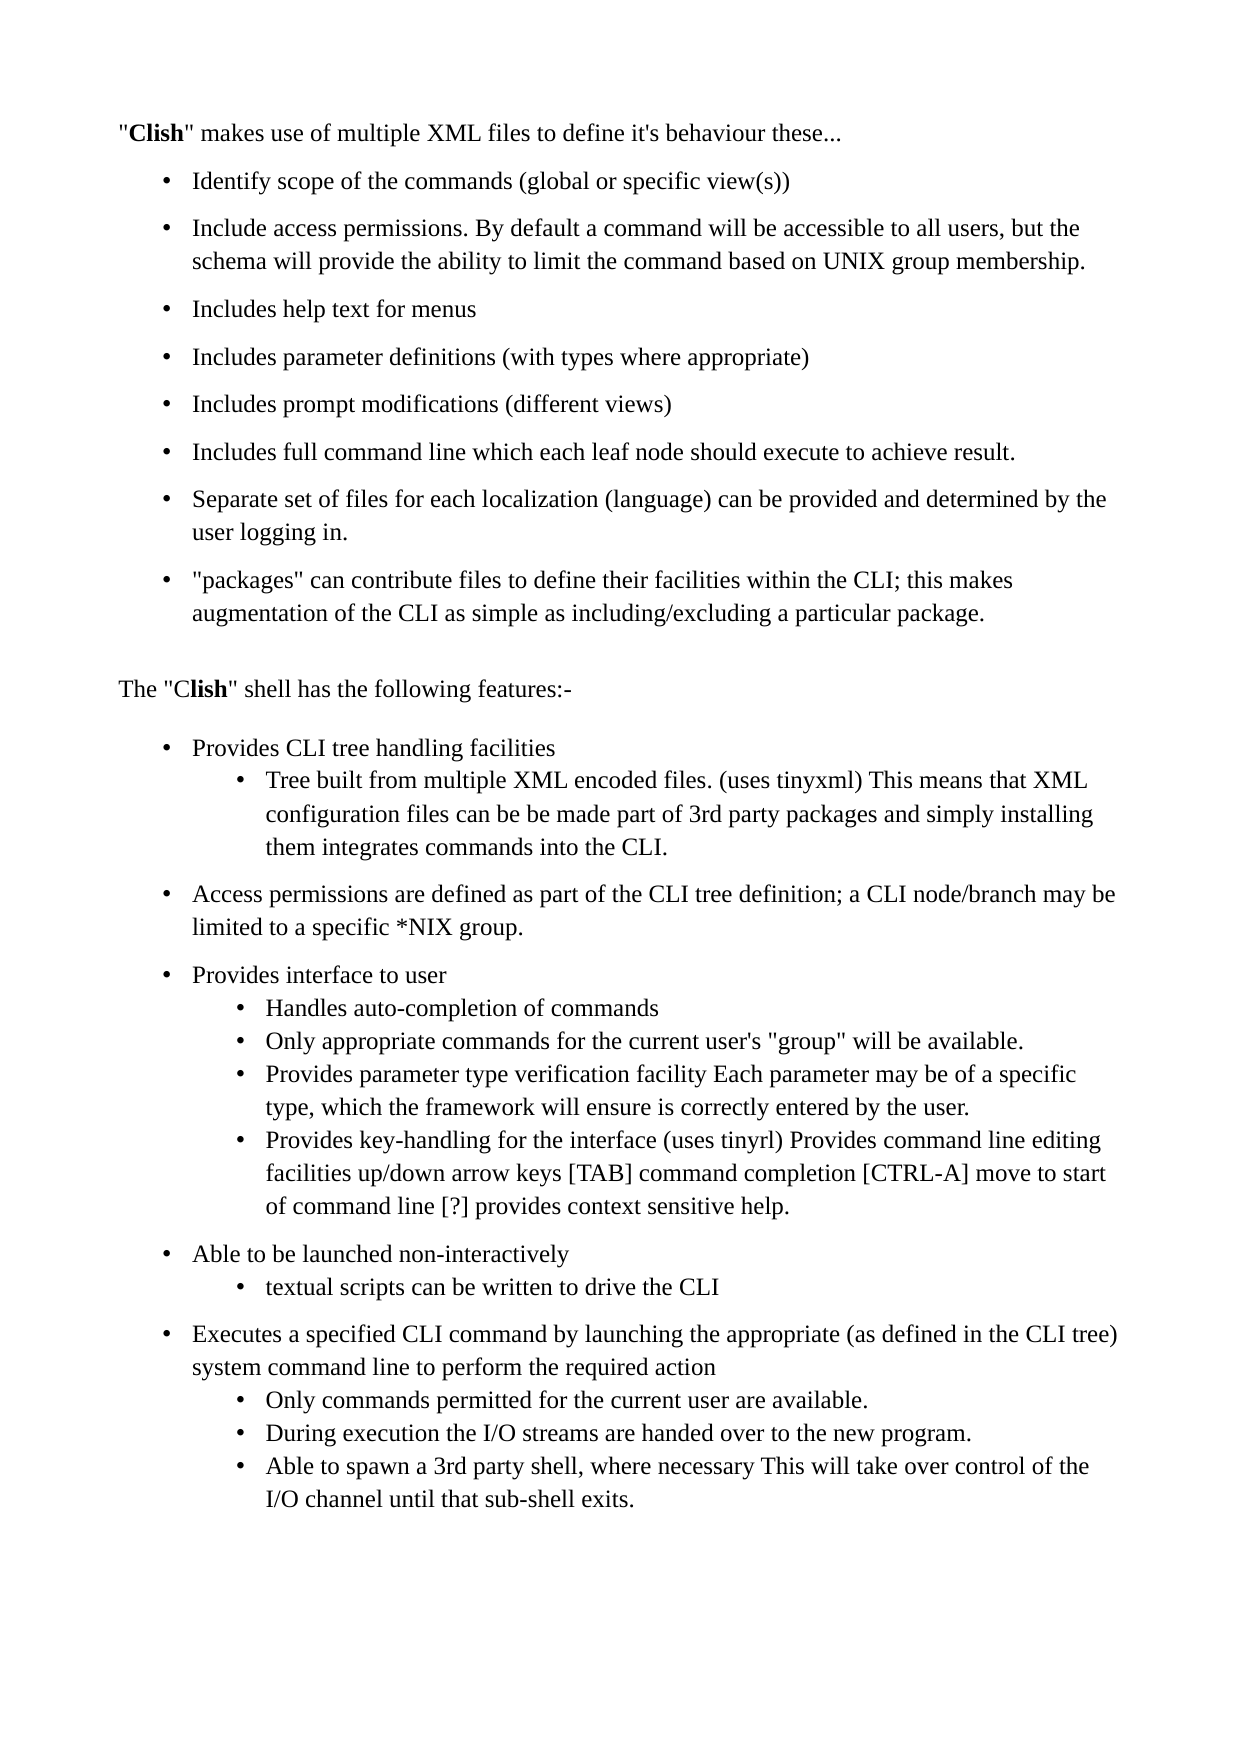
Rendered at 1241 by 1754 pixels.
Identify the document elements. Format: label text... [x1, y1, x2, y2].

list Able to be launched non-interactively [162, 1239, 1122, 1267]
list Provides key-handling for the interface (uses tinyrl) Provides command line editing facilities up/down arrow keys [TAB] command completion [CTRL-A] move to start of command line [?] provides context sensitive help. [236, 1125, 1122, 1220]
list Separate set of files for each localization (language) can be provided and determined by the user logging in. [162, 484, 1122, 546]
list Identify scope of the commands (global or specific view(s)) [162, 166, 1122, 194]
list Provides interface to user [162, 960, 1122, 989]
list Only appropriate commands for the current user's "group" will be available. [236, 1026, 1122, 1055]
list Tree built from multiple XML encoded files. (uses tinyxml) This means that XML configuration files can be be made part of 3rd party packages and simply installing them integrates commands into the CLI. [236, 766, 1122, 860]
list Provides CLI tree handling facilities [162, 733, 1122, 761]
list Includes prompt modifications (different views) [162, 389, 1122, 418]
list During execution the I/O streams are handed over to the new program. [236, 1418, 1122, 1447]
list Only commands permitted for the current user are available. [236, 1385, 1122, 1414]
list Includes full command line which each leaf node should execute to achieve result. [162, 437, 1122, 466]
list Access permissions are defined as part of the CLI tree definition; a CLI node/branch may be limited to a specific *NIX group. [162, 879, 1122, 941]
list Includes help text for menus [162, 294, 1122, 323]
list Provides parameter type verification facility Each parameter may be of a specific type, which the framework will ensure is correctly entered by the user. [236, 1059, 1122, 1121]
list Executes a specified CLI command by launching the appropriate (as defined in the CLI tree) system command line to perform the required action [162, 1319, 1122, 1381]
text The "Clish" shell has the following features:- [118, 674, 1122, 703]
list "packages" can contribute files to define their facilities within the CLI; this makes augmentation of the CLI as simple as including/excluding a particular package. [162, 565, 1122, 627]
list Include access permissions. By default a command will be accessible to all users, but the schema will provide the ability to limit the command based on UNIX group membership. [162, 213, 1122, 275]
text "Clish" makes use of multiple XML files to define it's behaviour these... [118, 118, 1122, 147]
list textual scripts can be written to drive the CLI [236, 1272, 1122, 1300]
list Includes parameter definitions (with types where appropriate) [162, 342, 1122, 370]
list Handles auto-completion of commands [236, 993, 1122, 1022]
list Able to spawn a 3rd party shell, where necessary This will take over control of the I/O channel until that sub-shell exits. [236, 1451, 1122, 1513]
